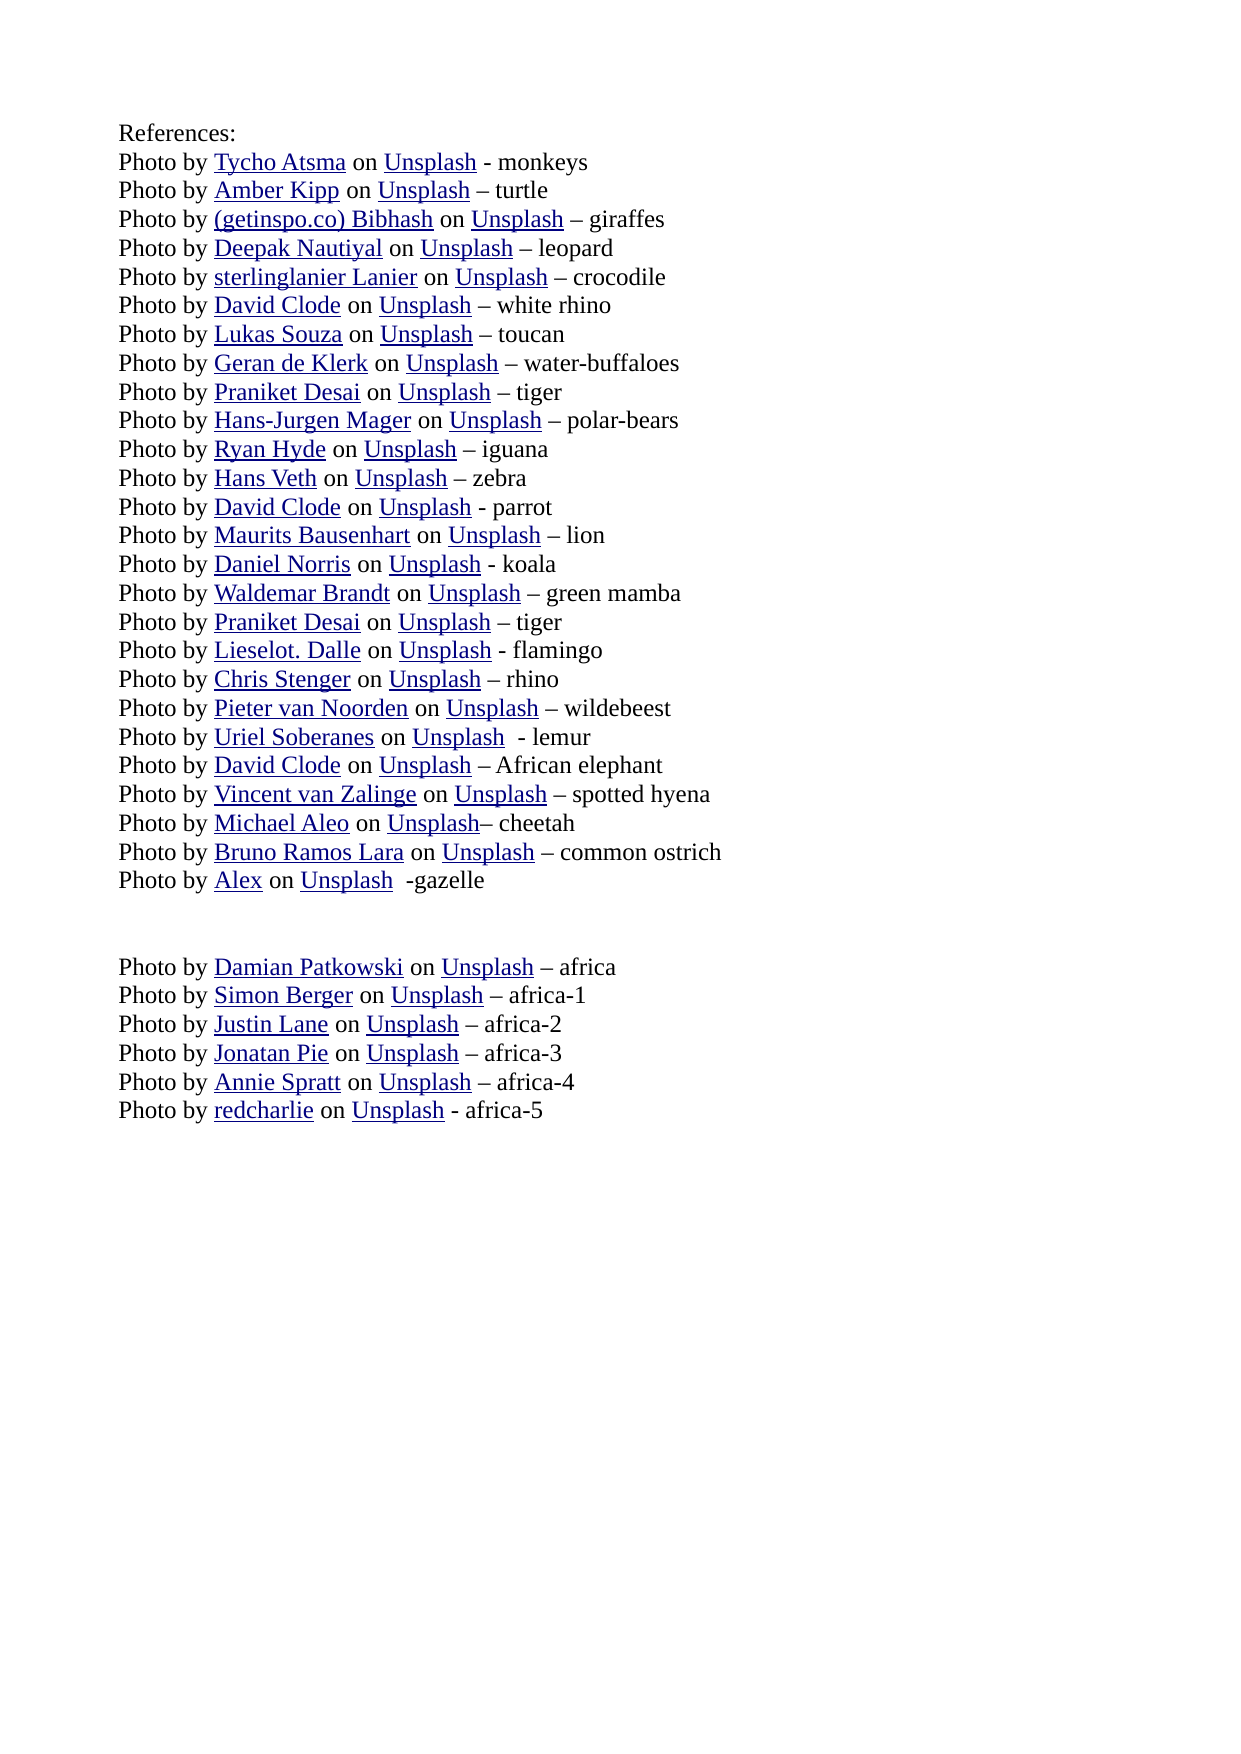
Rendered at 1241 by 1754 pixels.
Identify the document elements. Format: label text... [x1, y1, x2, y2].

text Photo by Lukas Souza on Unsplash – toucan [118, 319, 1122, 348]
text Photo by Pieter van Noorden on Unsplash – wildebeest [118, 693, 1122, 722]
text Photo by Michael Aleo on Unsplash– cheetah [118, 808, 1122, 837]
text Photo by Lieselot. Dalle on Unsplash - flamingo [118, 636, 1122, 664]
text Photo by Bruno Ramos Lara on Unsplash – common ostrich [118, 837, 1122, 866]
text Photo by Uriel Soberanes on Unsplash - lemur [118, 722, 1122, 751]
text Photo by Justin Lane on Unsplash – africa-2 [118, 1009, 1122, 1038]
text Photo by Chris Stenger on Unsplash – rhino [118, 664, 1122, 693]
text Photo by sterlinglanier Lanier on Unsplash – crocodile [118, 262, 1122, 291]
text Photo by Amber Kipp on Unsplash – turtle [118, 176, 1122, 204]
text Photo by David Clode on Unsplash - parrot [118, 492, 1122, 521]
text Photo by Jonatan Pie on Unsplash – africa-3 [118, 1038, 1122, 1067]
text Photo by Damian Patkowski on Unsplash – africa [118, 952, 1122, 981]
text Photo by Waldemar Brandt on Unsplash – green mamba [118, 578, 1122, 607]
text References: [118, 118, 1122, 147]
text Photo by David Clode on Unsplash – white rhino [118, 291, 1122, 319]
text Photo by Tycho Atsma on Unsplash - monkeys [118, 147, 1122, 176]
text Photo by David Clode on Unsplash – African elephant [118, 751, 1122, 779]
text Photo by Annie Spratt on Unsplash – africa-4 [118, 1067, 1122, 1096]
text Photo by (getinspo.co) Bibhash on Unsplash – giraffes [118, 204, 1122, 233]
text Photo by Simon Berger on Unsplash – africa-1 [118, 981, 1122, 1009]
text Photo by Maurits Bausenhart on Unsplash – lion [118, 521, 1122, 549]
text Photo by Daniel Norris on Unsplash - koala [118, 549, 1122, 578]
text Photo by Praniket Desai on Unsplash – tiger [118, 377, 1122, 406]
text Photo by Praniket Desai on Unsplash – tiger [118, 607, 1122, 636]
text Photo by Hans-Jurgen Mager on Unsplash – polar-bears [118, 406, 1122, 434]
text Photo by Geran de Klerk on Unsplash – water-buffaloes [118, 348, 1122, 377]
text Photo by Ryan Hyde on Unsplash – iguana [118, 434, 1122, 463]
text Photo by Deepak Nautiyal on Unsplash – leopard [118, 233, 1122, 262]
text Photo by Hans Veth on Unsplash – zebra [118, 463, 1122, 492]
text Photo by Vincent van Zalinge on Unsplash – spotted hyena [118, 779, 1122, 808]
text Photo by redcharlie on Unsplash - africa-5 [118, 1096, 1122, 1124]
text Photo by Alex on Unsplash -gazelle [118, 866, 1122, 894]
